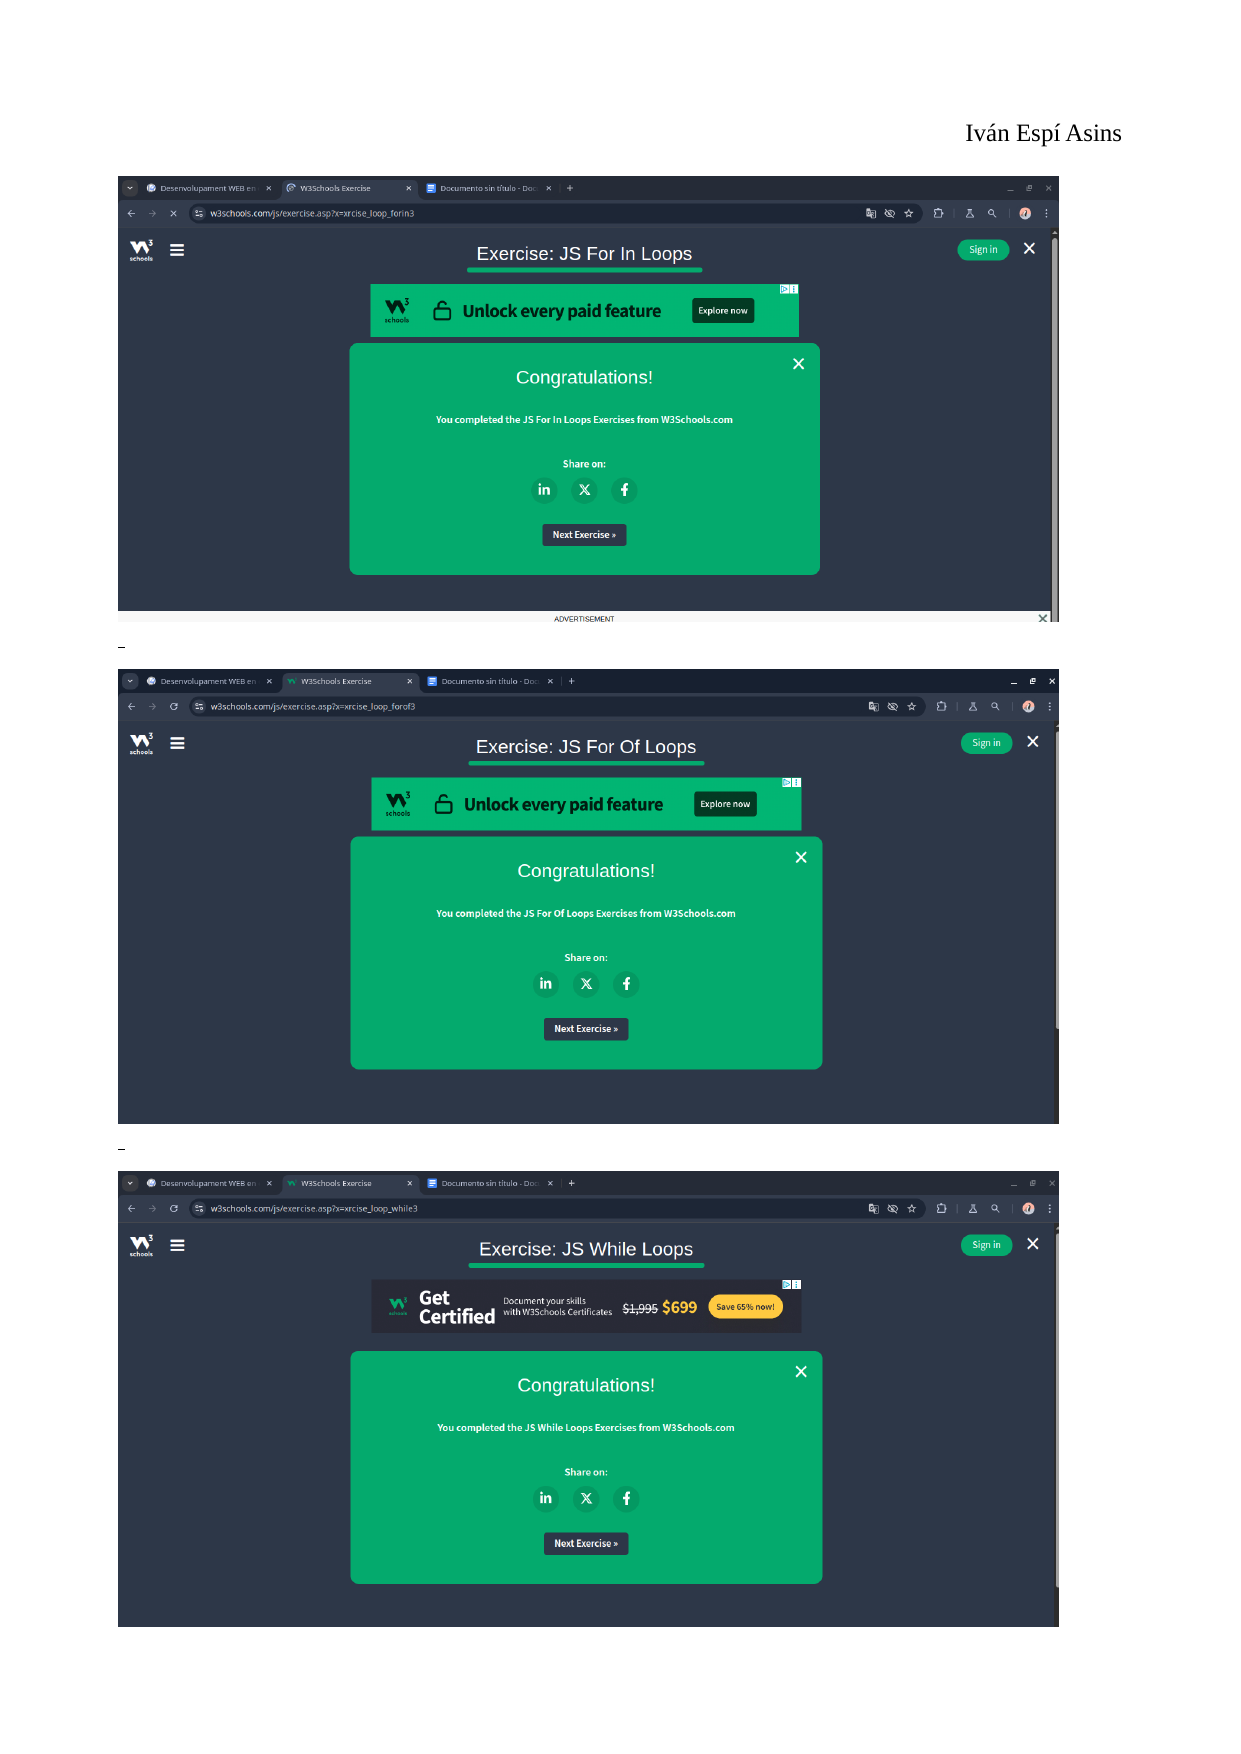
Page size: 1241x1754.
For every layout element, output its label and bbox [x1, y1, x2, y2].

picture [118, 669, 1059, 1124]
picture [118, 176, 1059, 622]
picture [118, 1171, 1059, 1627]
